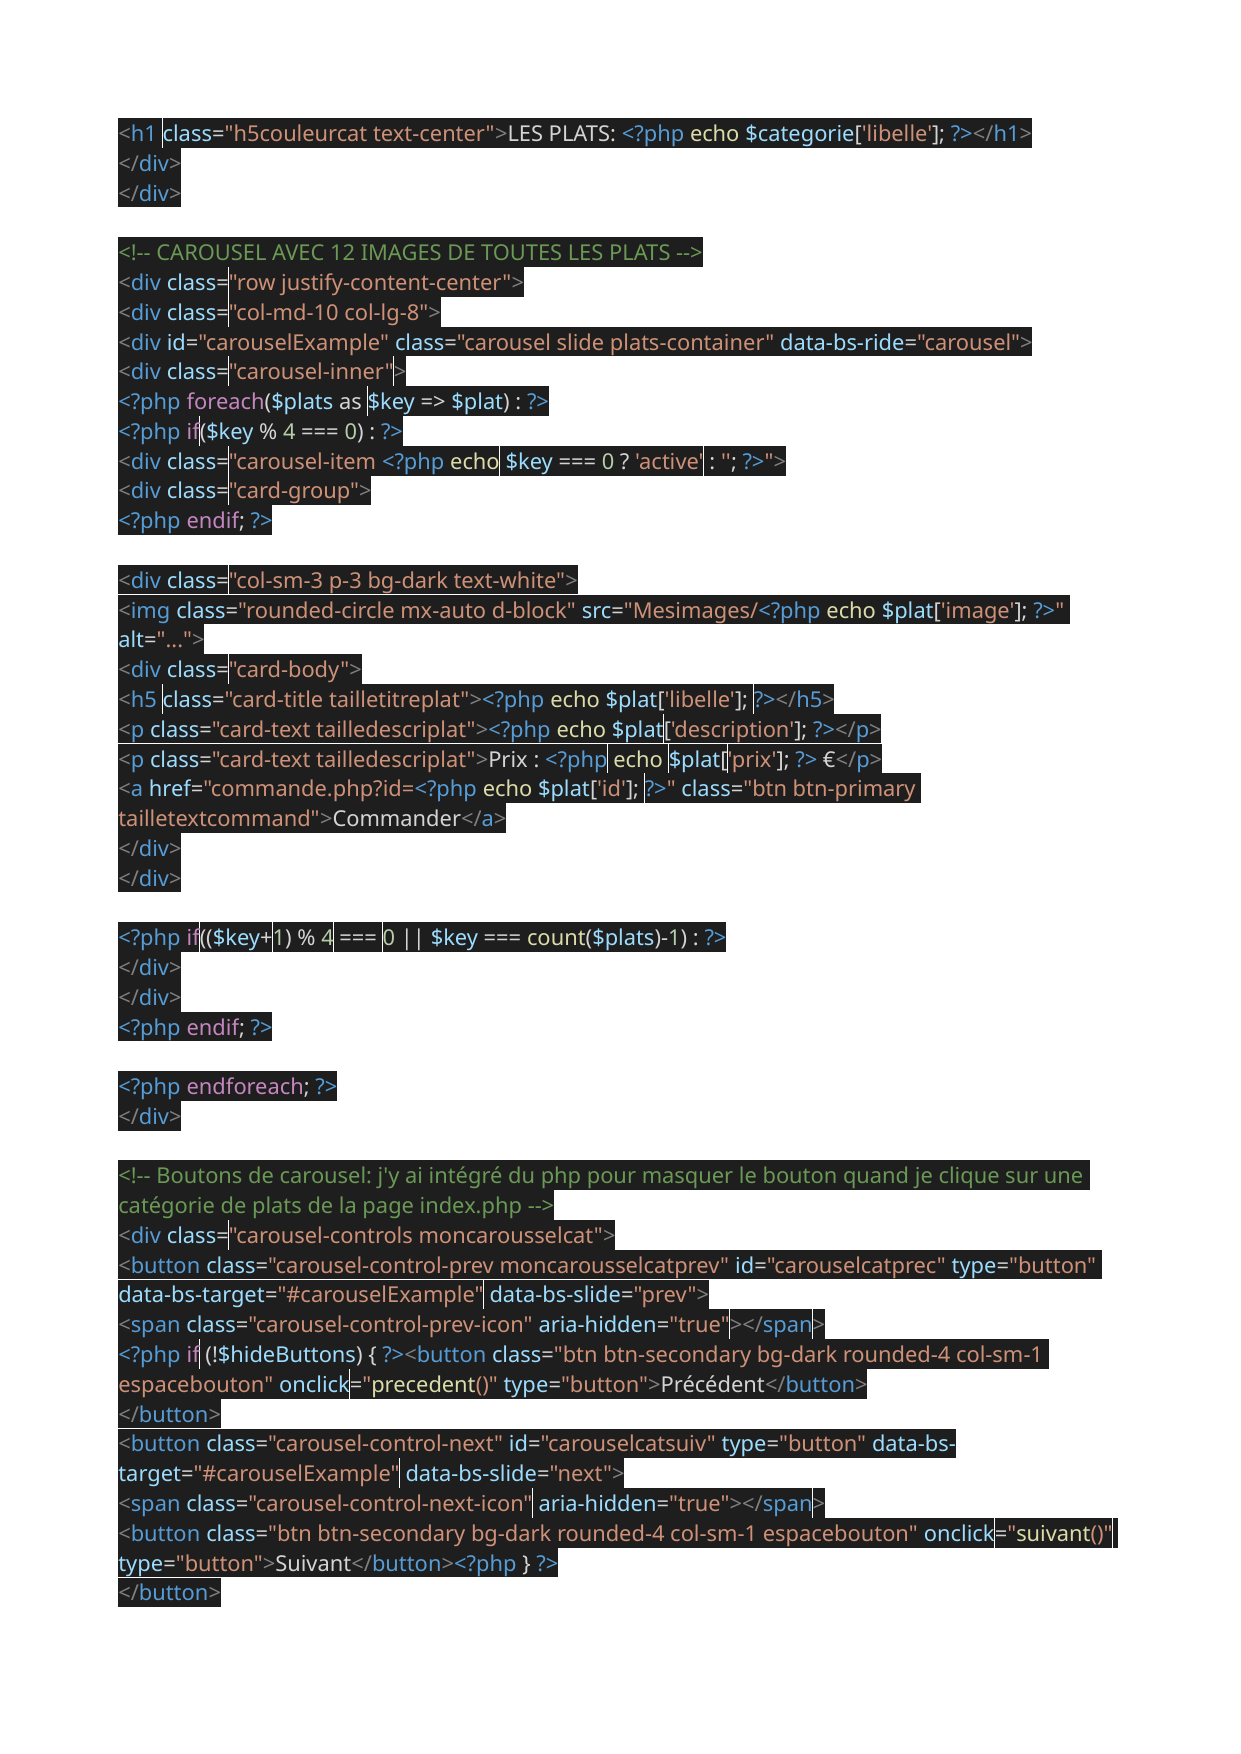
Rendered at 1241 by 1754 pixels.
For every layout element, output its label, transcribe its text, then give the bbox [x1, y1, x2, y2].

text </div> [118, 178, 1122, 207]
text <?php endif; ?> [118, 505, 1122, 535]
text </div> [118, 982, 1122, 1012]
text </div> [118, 952, 1122, 982]
text <div class="card-group"> [118, 476, 1122, 505]
text <?php endforeach; ?> [118, 1071, 1122, 1101]
text <h1 class="h5couleurcat text-center">LES PLATS: <?php echo $categorie['libelle']; ?></h1> [118, 118, 1122, 148]
text </div> [118, 863, 1122, 892]
text <button class="carousel-control-next" id="carouselcatsuiv" type="button" data-bs-target="#carouselExample" data-bs-slide="next"> [118, 1428, 1122, 1488]
text <div class="carousel-inner"> [118, 356, 1122, 386]
text <div class="col-sm-3 p-3 bg-dark text-white"> [118, 565, 1122, 594]
text </button> [118, 1399, 1122, 1428]
text </div> [118, 148, 1122, 178]
text <?php foreach($plats as $key => $plat) : ?> [118, 386, 1122, 416]
text </div> [118, 833, 1122, 863]
text <div class="carousel-controls moncarousselcat"> [118, 1220, 1122, 1250]
text <!-- CAROUSEL AVEC 12 IMAGES DE TOUTES LES PLATS --> [118, 237, 1122, 267]
text <div class="carousel-item <?php echo $key === 0 ? 'active' : ''; ?>"> [118, 446, 1122, 476]
text <button class="carousel-control-prev moncarousselcatprev" id="carouselcatprec" type="button" data-bs-target="#carouselExample" data-bs-slide="prev"> [118, 1250, 1122, 1309]
text <h5 class="card-title tailletitreplat"><?php echo $plat['libelle']; ?></h5> [118, 684, 1122, 714]
text </button> [118, 1577, 1122, 1607]
text <span class="carousel-control-next-icon" aria-hidden="true"></span> [118, 1488, 1122, 1518]
text <?php if (!$hideButtons) { ?><button class="btn btn-secondary bg-dark rounded-4 col-sm-1 espacebouton" onclick="precedent()" type="button">Précédent</button> [118, 1339, 1122, 1399]
text </div> [118, 1101, 1122, 1131]
text <?php if(($key+1) % 4 === 0 || $key === count($plats)-1) : ?> [118, 922, 1122, 952]
text <!-- Boutons de carousel: j'y ai intégré du php pour masquer le bouton quand je clique sur une catégorie de plats de la page index.php --> [118, 1160, 1122, 1220]
text <div class="row justify-content-center"> [118, 267, 1122, 297]
text <span class="carousel-control-prev-icon" aria-hidden="true"></span> [118, 1309, 1122, 1339]
text <?php if($key % 4 === 0) : ?> [118, 416, 1122, 446]
text <div class="card-body"> [118, 654, 1122, 684]
text <button class="btn btn-secondary bg-dark rounded-4 col-sm-1 espacebouton" onclick="suivant()" type="button">Suivant</button><?php } ?> [118, 1518, 1122, 1577]
text <p class="card-text tailledescriplat">Prix : <?php echo $plat['prix']; ?> €</p> [118, 743, 1122, 773]
text <div class="col-md-10 col-lg-8"> [118, 297, 1122, 327]
text <?php endif; ?> [118, 1012, 1122, 1041]
text <img class="rounded-circle mx-auto d-block" src="Mesimages/<?php echo $plat['image']; ?>" alt="..."> [118, 594, 1122, 654]
text <div id="carouselExample" class="carousel slide plats-container" data-bs-ride="carousel"> [118, 327, 1122, 356]
text <p class="card-text tailledescriplat"><?php echo $plat['description']; ?></p> [118, 714, 1122, 743]
text <a href="commande.php?id=<?php echo $plat['id']; ?>" class="btn btn-primary tailletextcommand">Commander</a> [118, 773, 1122, 833]
